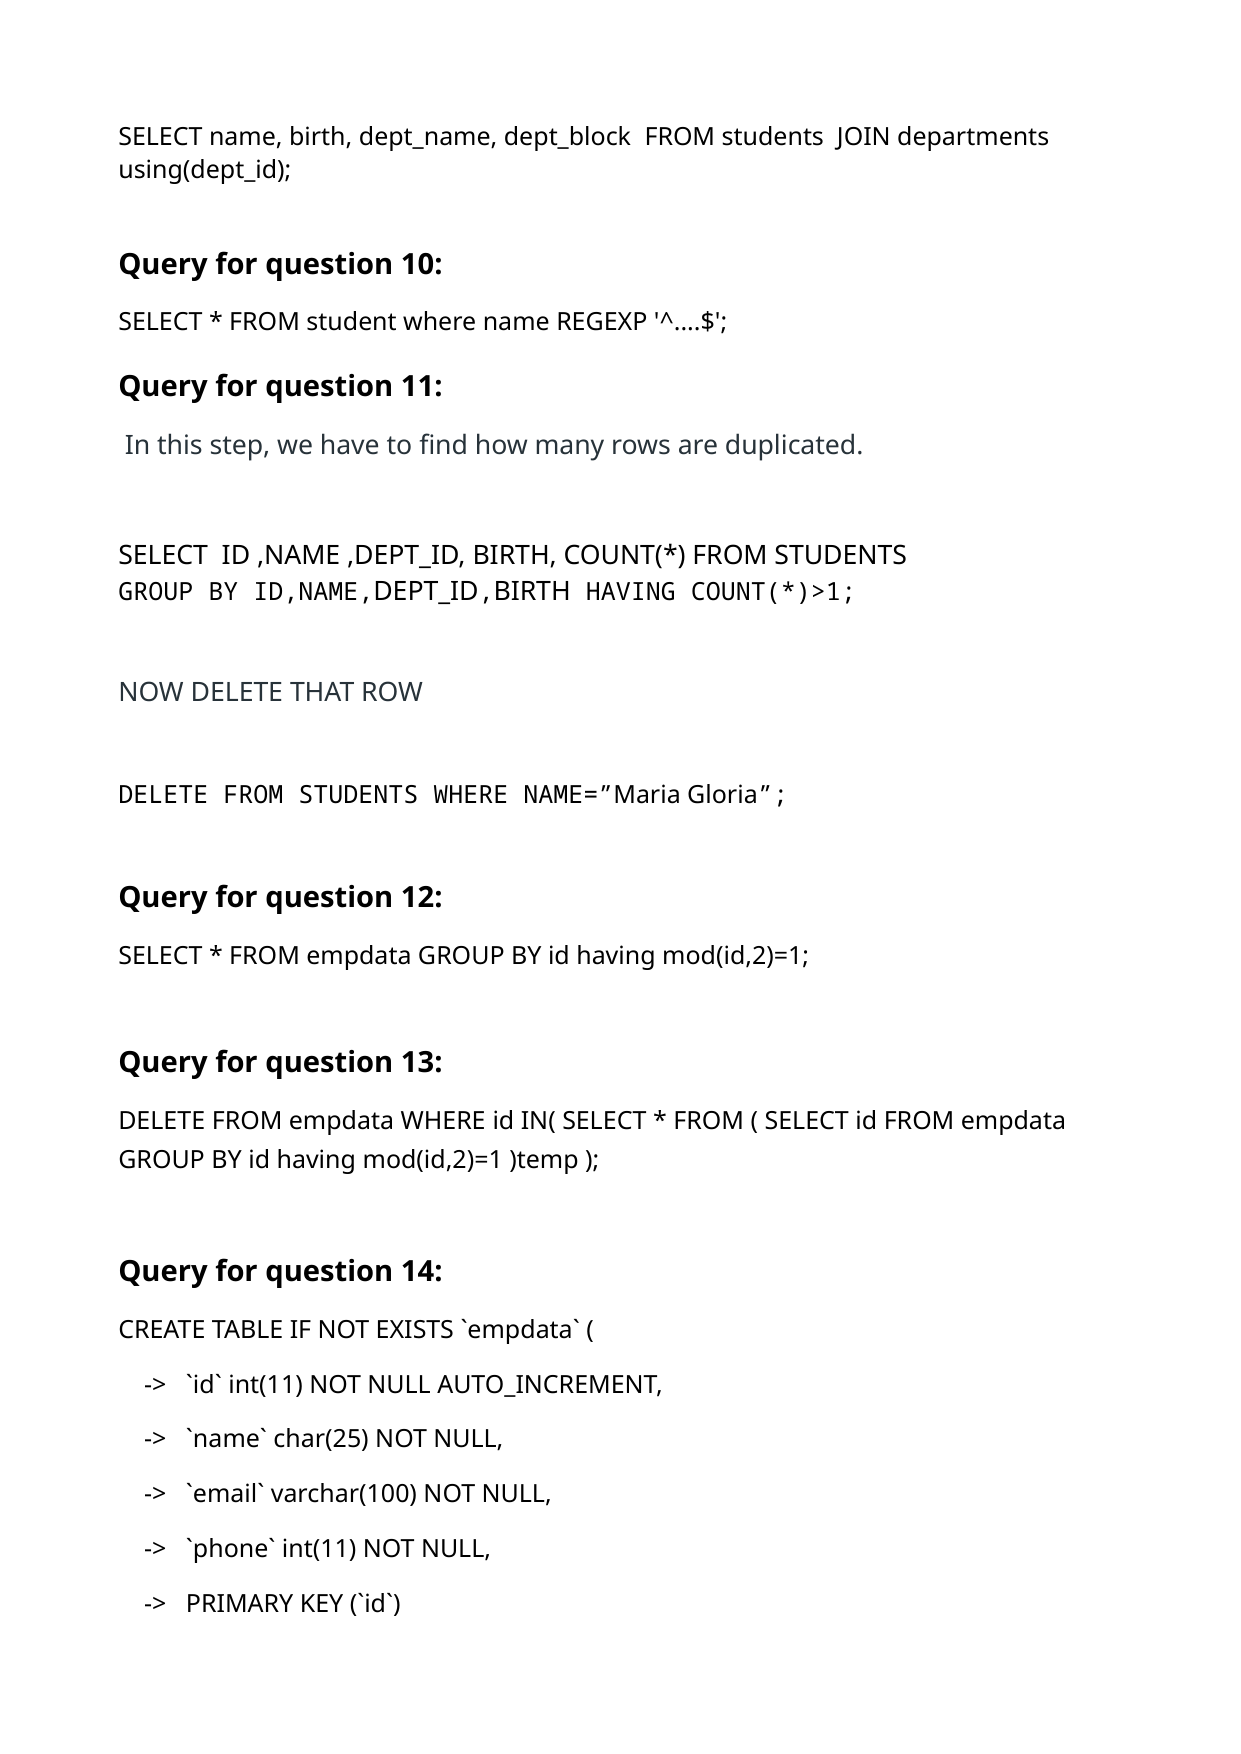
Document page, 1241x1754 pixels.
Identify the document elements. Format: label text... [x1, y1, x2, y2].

text -> `email` varchar(100) NOT NULL, [118, 1476, 1122, 1510]
text GROUP BY ID,NAME,DEPT_ID,BIRTH HAVING COUNT(*)>1; [118, 572, 1122, 608]
text Query for question 11: [118, 366, 1122, 405]
text SELECT * FROM empdata GROUP BY id having mod(id,2)=1; [118, 937, 1122, 971]
text In this step, we have to find how many rows are duplicated. [118, 426, 1122, 462]
text SELECT name, birth, dept_name, dept_block FROM students JOIN departments using(dept_id); [118, 118, 1122, 186]
text -> `phone` int(11) NOT NULL, [118, 1531, 1122, 1565]
text Query for question 12: [118, 876, 1122, 916]
text CREATE TABLE IF NOT EXISTS `empdata` ( [118, 1311, 1122, 1346]
text -> PRIMARY KEY (`id`) [118, 1585, 1122, 1619]
text SELECT * FROM student where name REGEXP '^....$'; [118, 303, 1122, 337]
text Query for question 13: [118, 1041, 1122, 1081]
text DELETE FROM STUDENTS WHERE NAME=”Maria Gloria”; [118, 777, 1122, 811]
text -> `name` char(25) NOT NULL, [118, 1421, 1122, 1455]
text DELETE FROM empdata WHERE id IN( SELECT * FROM ( SELECT id FROM empdata GROUP BY id having mod(id,2)=1 )temp ); [118, 1102, 1122, 1176]
text Query for question 14: [118, 1250, 1122, 1290]
text Query for question 10: [118, 243, 1122, 283]
text -> `id` int(11) NOT NULL AUTO_INCREMENT, [118, 1366, 1122, 1400]
text NOW DELETE THAT ROW [118, 673, 1122, 709]
text SELECT ID ,NAME ,DEPT_ID, BIRTH, COUNT(*) FROM STUDENTS [118, 536, 1122, 572]
